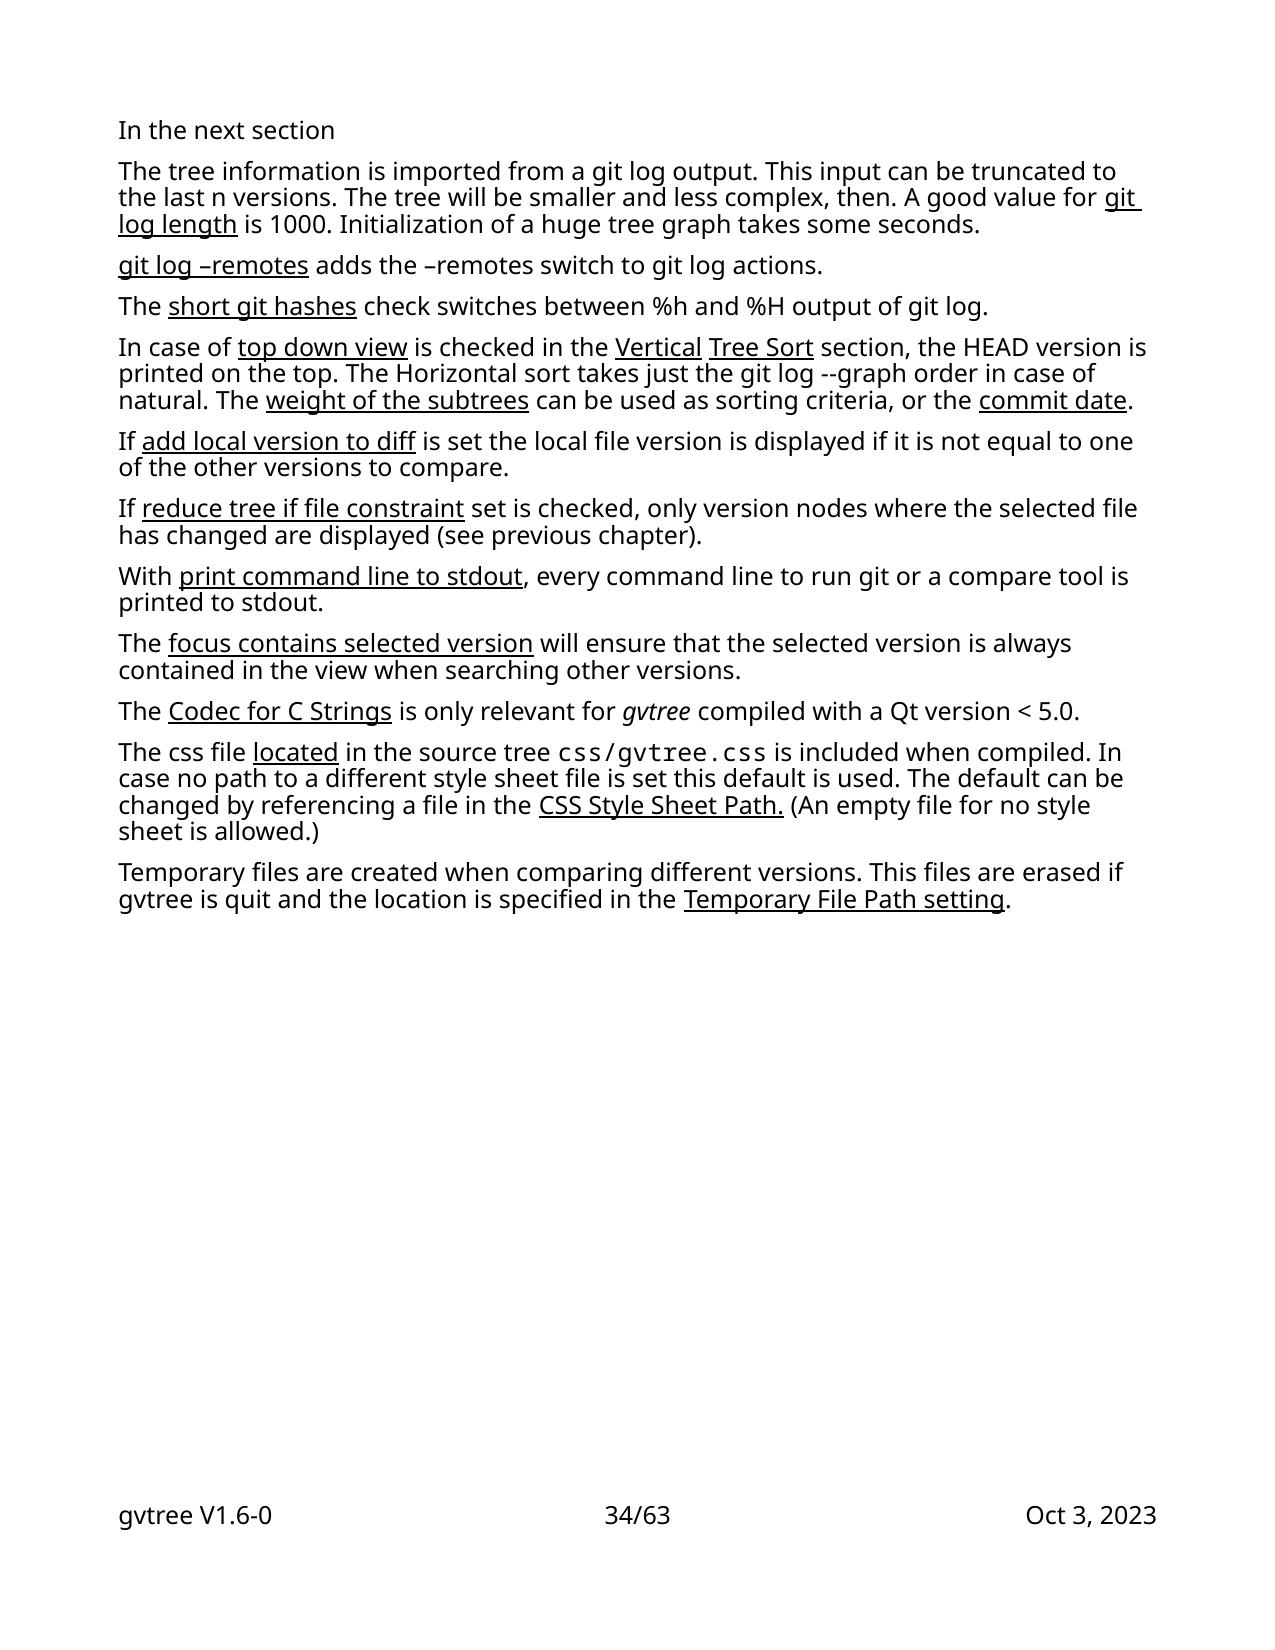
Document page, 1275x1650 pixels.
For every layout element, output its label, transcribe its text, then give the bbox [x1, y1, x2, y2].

text With print command line to stdout, every command line to run git or a compare tool is printed to stdout. [118, 564, 1157, 617]
text If reduce tree if file constraint set is checked, only version nodes where the selected file has changed are displayed (see previous chapter). [118, 497, 1157, 549]
text Temporary files are created when comparing different versions. This files are erased if gvtree is quit and the location is specified in the Temporary File Path setting. [118, 861, 1157, 913]
text The short git hashes check switches between %h and %H output of git log. [118, 294, 1157, 321]
text In case of top down view is checked in the Vertical Tree Sort section, the HEAD version is printed on the top. The Horizontal sort takes just the git log --graph order in case of natural. The weight of the subtrees can be used as sorting criteria, or the commit date. [118, 335, 1157, 414]
text The focus contains selected version will ensure that the selected version is always contained in the view when searching other versions. [118, 632, 1157, 684]
text If add local version to diff is set the local file version is displayed if it is not equal to one of the other versions to compare. [118, 429, 1157, 482]
text The css file located in the source tree css/gvtree.css is included when compiled. In case no path to a different style sheet file is set this default is used. The default can be changed by referencing a file in the CSS Style Sheet Path. (An empty file for no style sheet is allowed.) [118, 740, 1157, 846]
text The Codec for C Strings is only relevant for gvtree compiled with a Qt version < 5.0. [118, 699, 1157, 726]
text The tree information is imported from a git log output. This input can be truncated to the last n versions. The tree will be smaller and less complex, then. A good value for git log length is 1000. Initialization of a huge tree graph takes some seconds. [118, 159, 1157, 238]
text In the next section [118, 118, 1157, 144]
text git log –remotes adds the –remotes switch to git log actions. [118, 253, 1157, 279]
